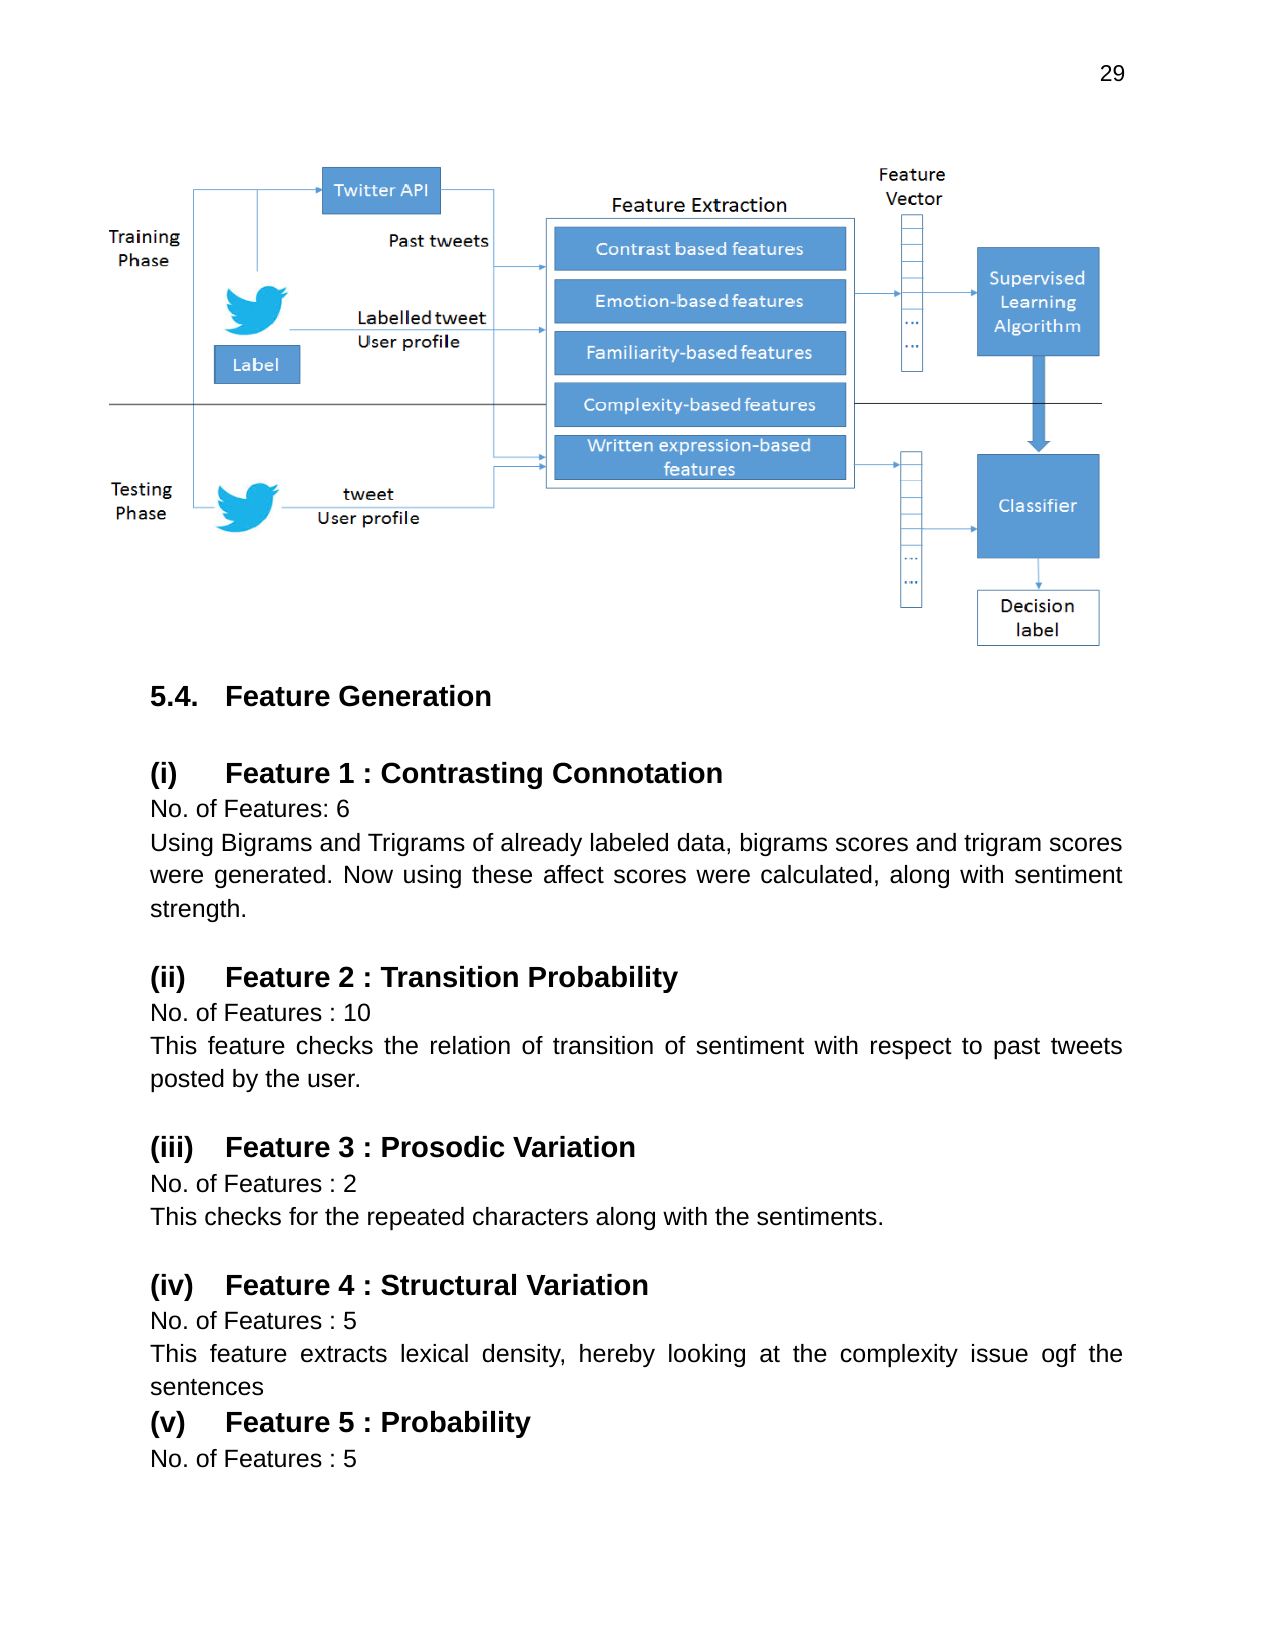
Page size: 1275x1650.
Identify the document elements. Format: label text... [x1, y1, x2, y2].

text This checks for the repeated characters along with the sentiments. [150, 1202, 1125, 1231]
text Using Bigrams and Trigrams of already labeled data, bigrams scores and trigram scores were generated. Now using these affect scores were calculated, along with sentiment strength. [150, 827, 1125, 922]
text (i) Feature 1 : Contrasting Connotation [150, 756, 1125, 789]
text No. of Features : 5 [150, 1306, 1125, 1335]
text (iv) Feature 4 : Structural Variation [150, 1268, 1125, 1301]
text This feature extracts lexical density, hereby looking at the complexity issue ogf the sentences [150, 1339, 1125, 1401]
text This feature checks the relation of transition of sentiment with respect to past tweets posted by the user. [150, 1031, 1125, 1093]
text No. of Features : 10 [150, 998, 1125, 1027]
text (ii) Feature 2 : Transition Probability [150, 959, 1125, 993]
picture [61, 150, 1142, 675]
text (v) Feature 5 : Probability [150, 1405, 1125, 1439]
text 5.4. Feature Generation [150, 679, 1125, 712]
text No. of Features : 2 [150, 1169, 1125, 1197]
text No. of Features : 5 [150, 1444, 1125, 1473]
text No. of Features: 6 [150, 794, 1125, 823]
text (iii) Feature 3 : Prosodic Variation [150, 1130, 1125, 1164]
